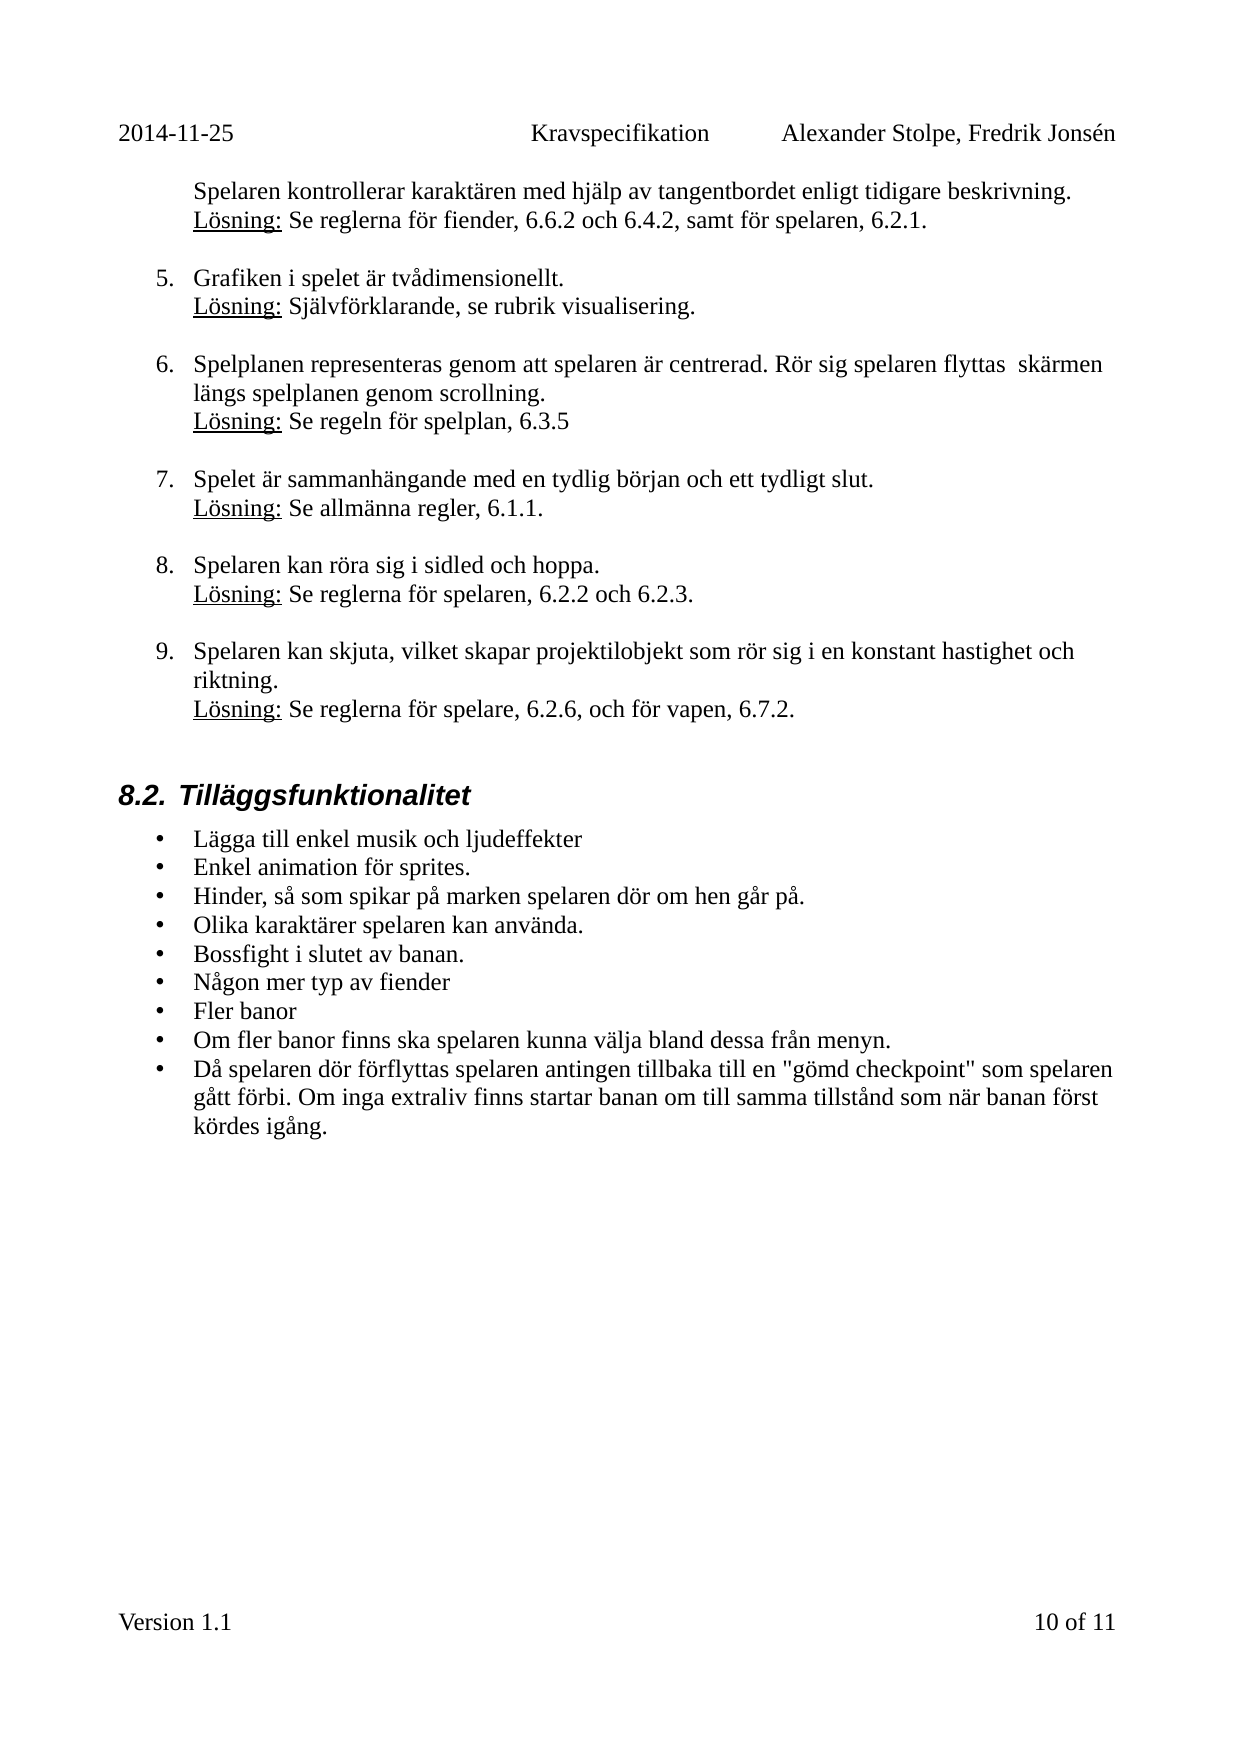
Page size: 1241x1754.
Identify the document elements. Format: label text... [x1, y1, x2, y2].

list Lösning: Se reglerna för spelaren, 6.2.2 och 6.2.3. [156, 579, 1122, 608]
list Om fler banor finns ska spelaren kunna välja bland dessa från menyn. [156, 1025, 1122, 1054]
list Spelaren kan skjuta, vilket skapar projektilobjekt som rör sig i en konstant hastighet och riktning. [156, 636, 1122, 694]
list Då spelaren dör förflyttas spelaren antingen tillbaka till en "gömd checkpoint" som spelaren gått förbi. Om inga extraliv finns startar banan om till samma tillstånd som när banan först kördes igång. [156, 1054, 1122, 1140]
list Lösning: Se allmänna regler, 6.1.1. [156, 493, 1122, 521]
list Grafiken i spelet är tvådimensionellt. [156, 263, 1122, 291]
list Enkel animation för sprites. [156, 852, 1122, 881]
list Spelplanen representeras genom att spelaren är centrerad. Rör sig spelaren flyttas skärmen längs spelplanen genom scrollning. [156, 349, 1122, 406]
list Spelaren kan röra sig i sidled och hoppa. [156, 550, 1122, 579]
list Fler banor [156, 996, 1122, 1025]
list Olika karaktärer spelaren kan använda. [156, 910, 1122, 939]
list Spelaren kontrollerar karaktären med hjälp av tangentbordet enligt tidigare beskrivning. [156, 176, 1122, 205]
list Lösning: Se regeln för spelplan, 6.3.5 [156, 406, 1122, 435]
list Lösning: Se reglerna för spelare, 6.2.6, och för vapen, 6.7.2. [156, 694, 1122, 723]
list Någon mer typ av fiender [156, 967, 1122, 996]
list Hinder, så som spikar på marken spelaren dör om hen går på. [156, 881, 1122, 910]
list Lösning: Självförklarande, se rubrik visualisering. [193, 291, 1122, 320]
list Lägga till enkel musik och ljudeffekter [156, 824, 1122, 852]
list Bossfight i slutet av banan. [156, 939, 1122, 967]
subtitle Tilläggsfunktionalitet [118, 778, 1122, 811]
list Lösning: Se reglerna för fiender, 6.6.2 och 6.4.2, samt för spelaren, 6.2.1. [156, 205, 1122, 234]
list Spelet är sammanhängande med en tydlig början och ett tydligt slut. [156, 464, 1122, 493]
